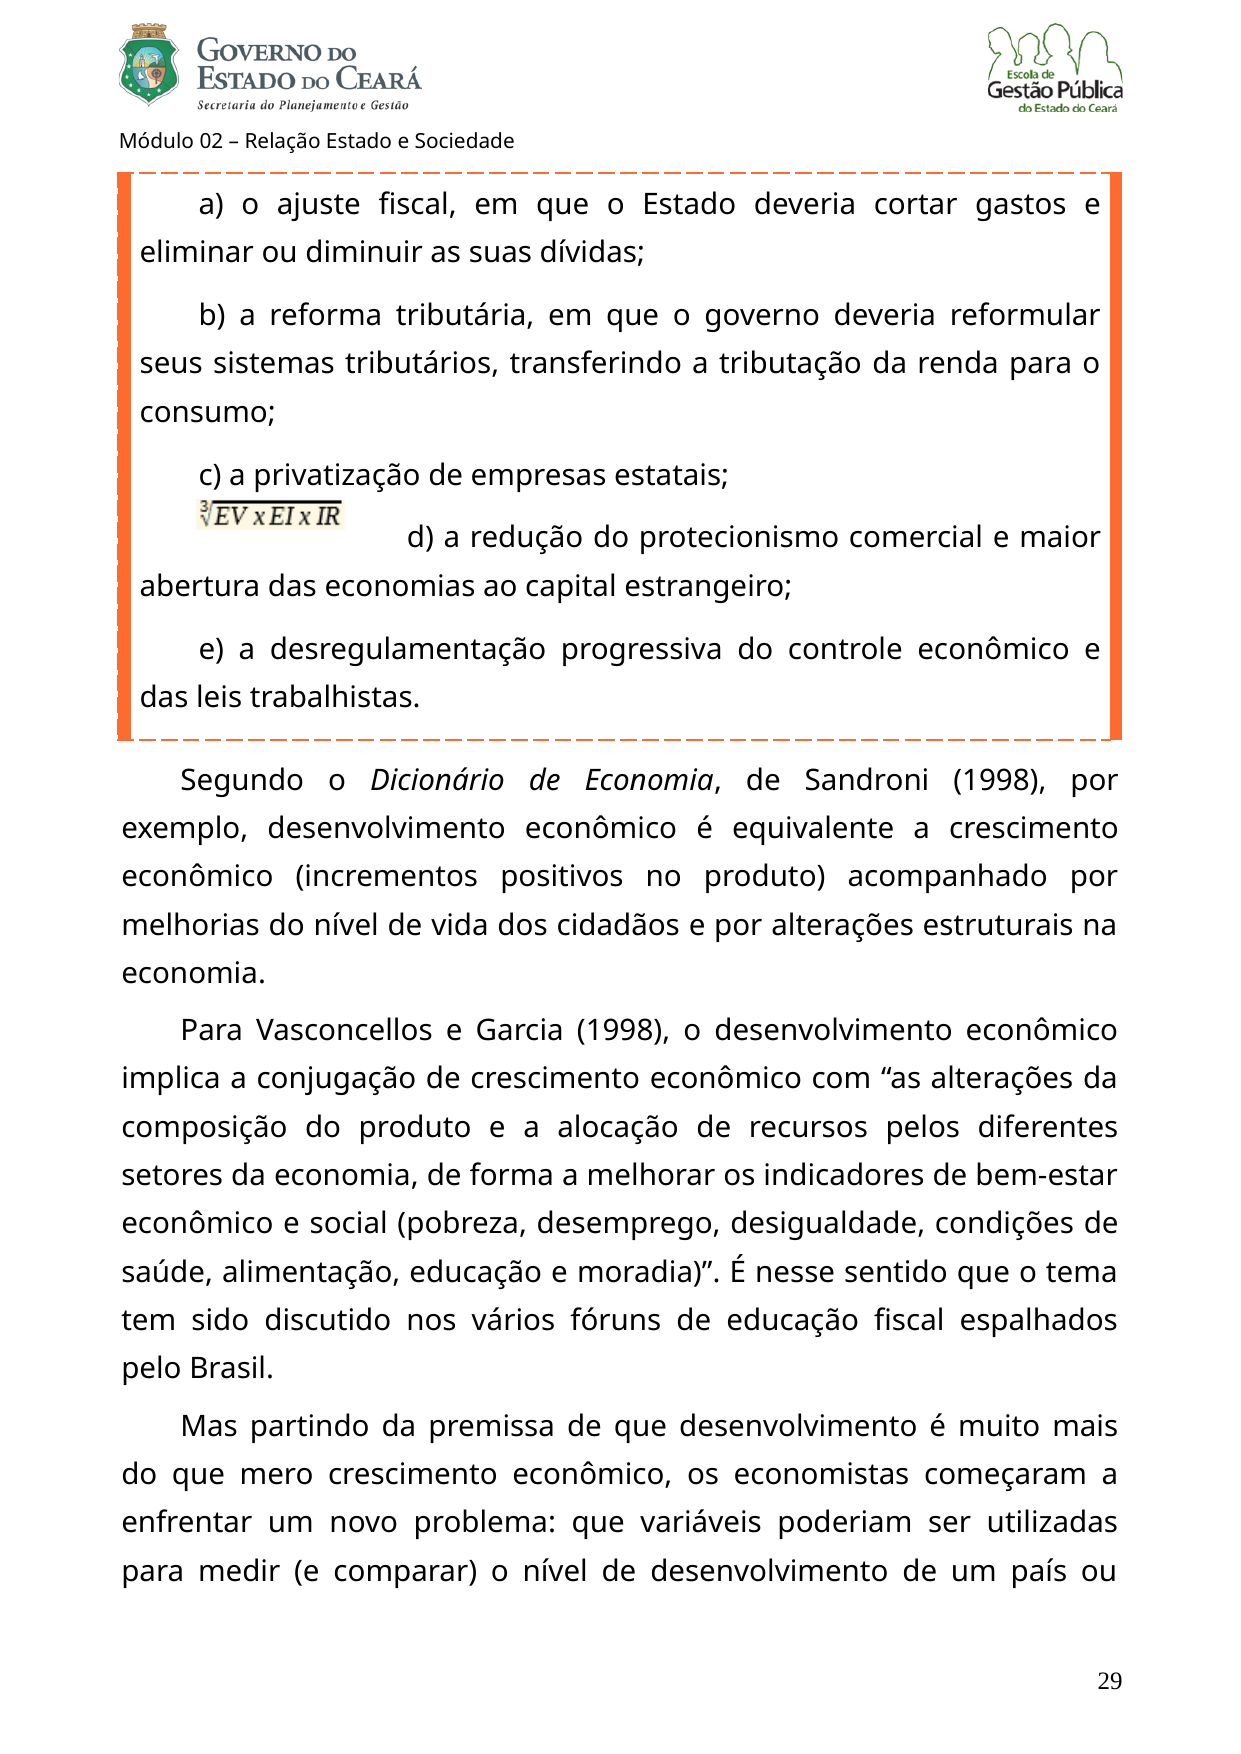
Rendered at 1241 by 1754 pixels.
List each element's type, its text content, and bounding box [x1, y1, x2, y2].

text Mas partindo da premissa de que desenvolvimento é muito mais do que mero crescimento econômico, os economistas começaram a enfrentar um novo problema: que variáveis poderiam ser utilizadas para medir (e comparar) o nível de desenvolvimento de um país ou [118, 1402, 1122, 1593]
picture [118, 23, 1123, 112]
picture [196, 499, 345, 530]
table_header [118, 174, 131, 739]
text Segundo o Dicionário de Economia, de Sandroni (1998), por exemplo, desenvolvimento econômico é equivalente a crescimento econômico (incrementos positivos no produto) acompanhado por melhorias do nível de vida dos cidadãos e por alterações estruturais na economia. [118, 756, 1122, 992]
table_header [1111, 173, 1121, 739]
table_header a) o ajuste fiscal, em que o Estado deveria cortar gastos e eliminar ou diminuir as suas dívidas; b) a reforma tributária, em que o governo deveria reformular seus sistemas tributários, transferindo a tributação da renda para o consumo; c) a privatização de empresas estatais; d) a redução do protecionismo comercial e maior abertura das economias ao capital estrangeiro; e) a desregulamentação progressiva do controle econômico e das leis trabalhistas. [131, 172, 1110, 739]
text Para Vasconcellos e Garcia (1998), o desenvolvimento econômico implica a conjugação de crescimento econômico com “as alterações da composição do produto e a alocação de recursos pelos diferentes setores da economia, de forma a melhorar os indicadores de bem-estar econômico e social (pobreza, desemprego, desigualdade, condições de saúde, alimentação, educação e moradia)”. É nesse sentido que o tema tem sido discutido nos vários fóruns de educação fiscal espalhados pelo Brasil. [118, 1006, 1122, 1388]
